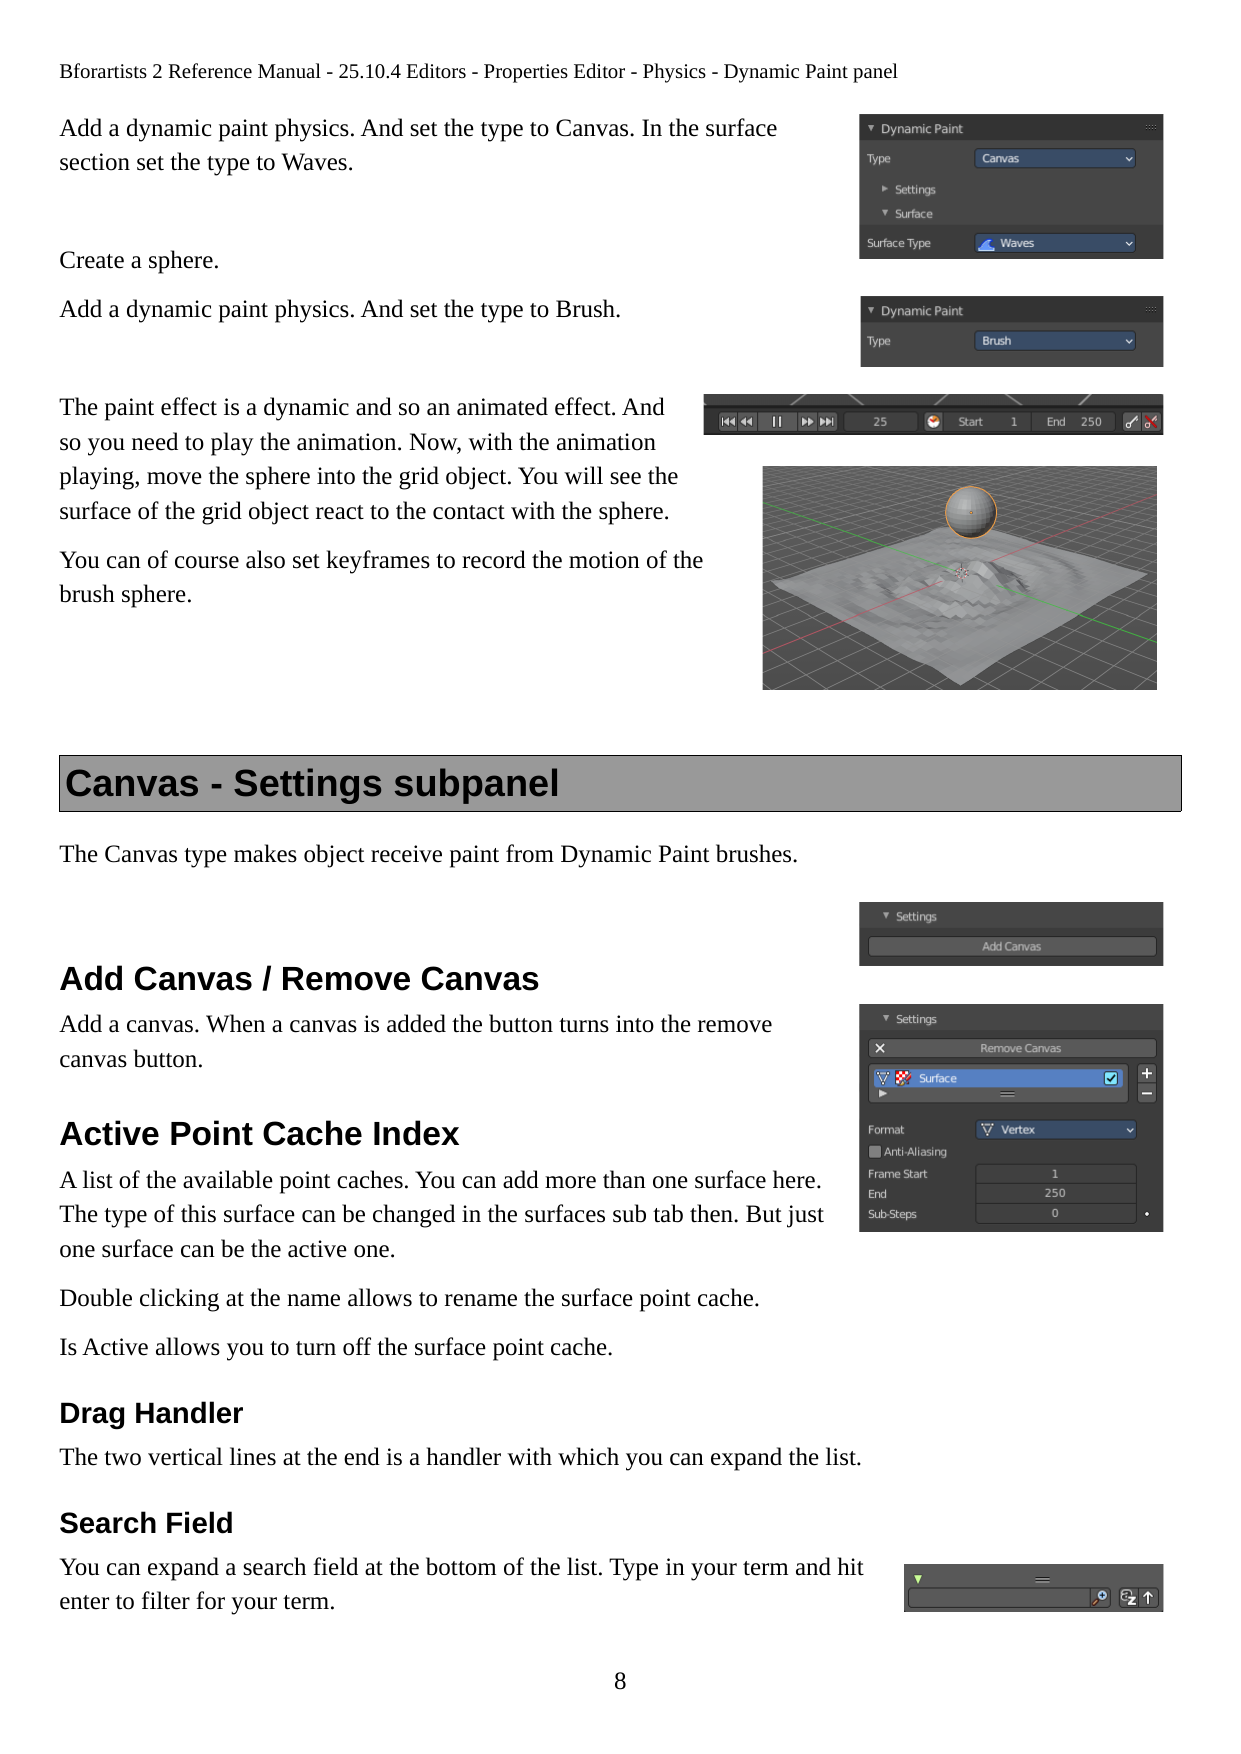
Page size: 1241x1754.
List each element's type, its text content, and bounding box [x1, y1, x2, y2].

text You can of course also set keyframes to record the motion of the brush sphere. [59, 545, 762, 608]
subtitle Drag Handler [59, 1396, 1181, 1429]
subtitle Add Canvas / Remove Canvas [59, 958, 1181, 997]
text The paint effect is a dynamic and so an animated effect. And so you need to play the animation. Now, with the animation playing, move the sphere into the grid object. You will see the surface of the grid object react to the contact with the sphere. [59, 392, 1181, 524]
text The Canvas type makes object receive paint from Dynamic Paint brushes. [59, 839, 1181, 868]
text You can expand a search field at the bottom of the list. Type in your term and hit enter to filter for your term. [59, 1552, 1181, 1615]
picture [860, 296, 1164, 367]
text Is Active allows you to turn off the surface point cache. [59, 1332, 1181, 1361]
text Add a canvas. When a canvas is added the button turns into the remove canvas button. [59, 1009, 859, 1073]
picture [703, 394, 1164, 435]
subtitle Active Point Cache Index [59, 1114, 859, 1152]
text Add a dynamic paint physics. And set the type to Brush. [59, 294, 1181, 323]
subtitle Search Field [59, 1506, 1181, 1539]
picture [859, 902, 1164, 966]
picture [859, 1004, 1164, 1232]
picture [859, 114, 1164, 259]
text Add a dynamic paint physics. And set the type to Canvas. In the surface section set the type to Waves. [59, 113, 1181, 176]
picture [762, 466, 1157, 690]
table_header Canvas - Settings subpanel [60, 756, 1181, 811]
text A list of the available point caches. You can add more than one surface here. The type of this surface can be changed in the surfaces sub tab then. But just one surface can be the active one. [59, 1165, 1181, 1263]
picture [904, 1564, 1164, 1612]
subtitle [1164, 1114, 1181, 1152]
text Double clicking at the name allows to rename the surface point cache. [59, 1283, 1181, 1312]
text The two vertical lines at the end is a handler with which you can expand the list. [59, 1442, 1181, 1471]
text Create a sphere. [59, 245, 1181, 274]
